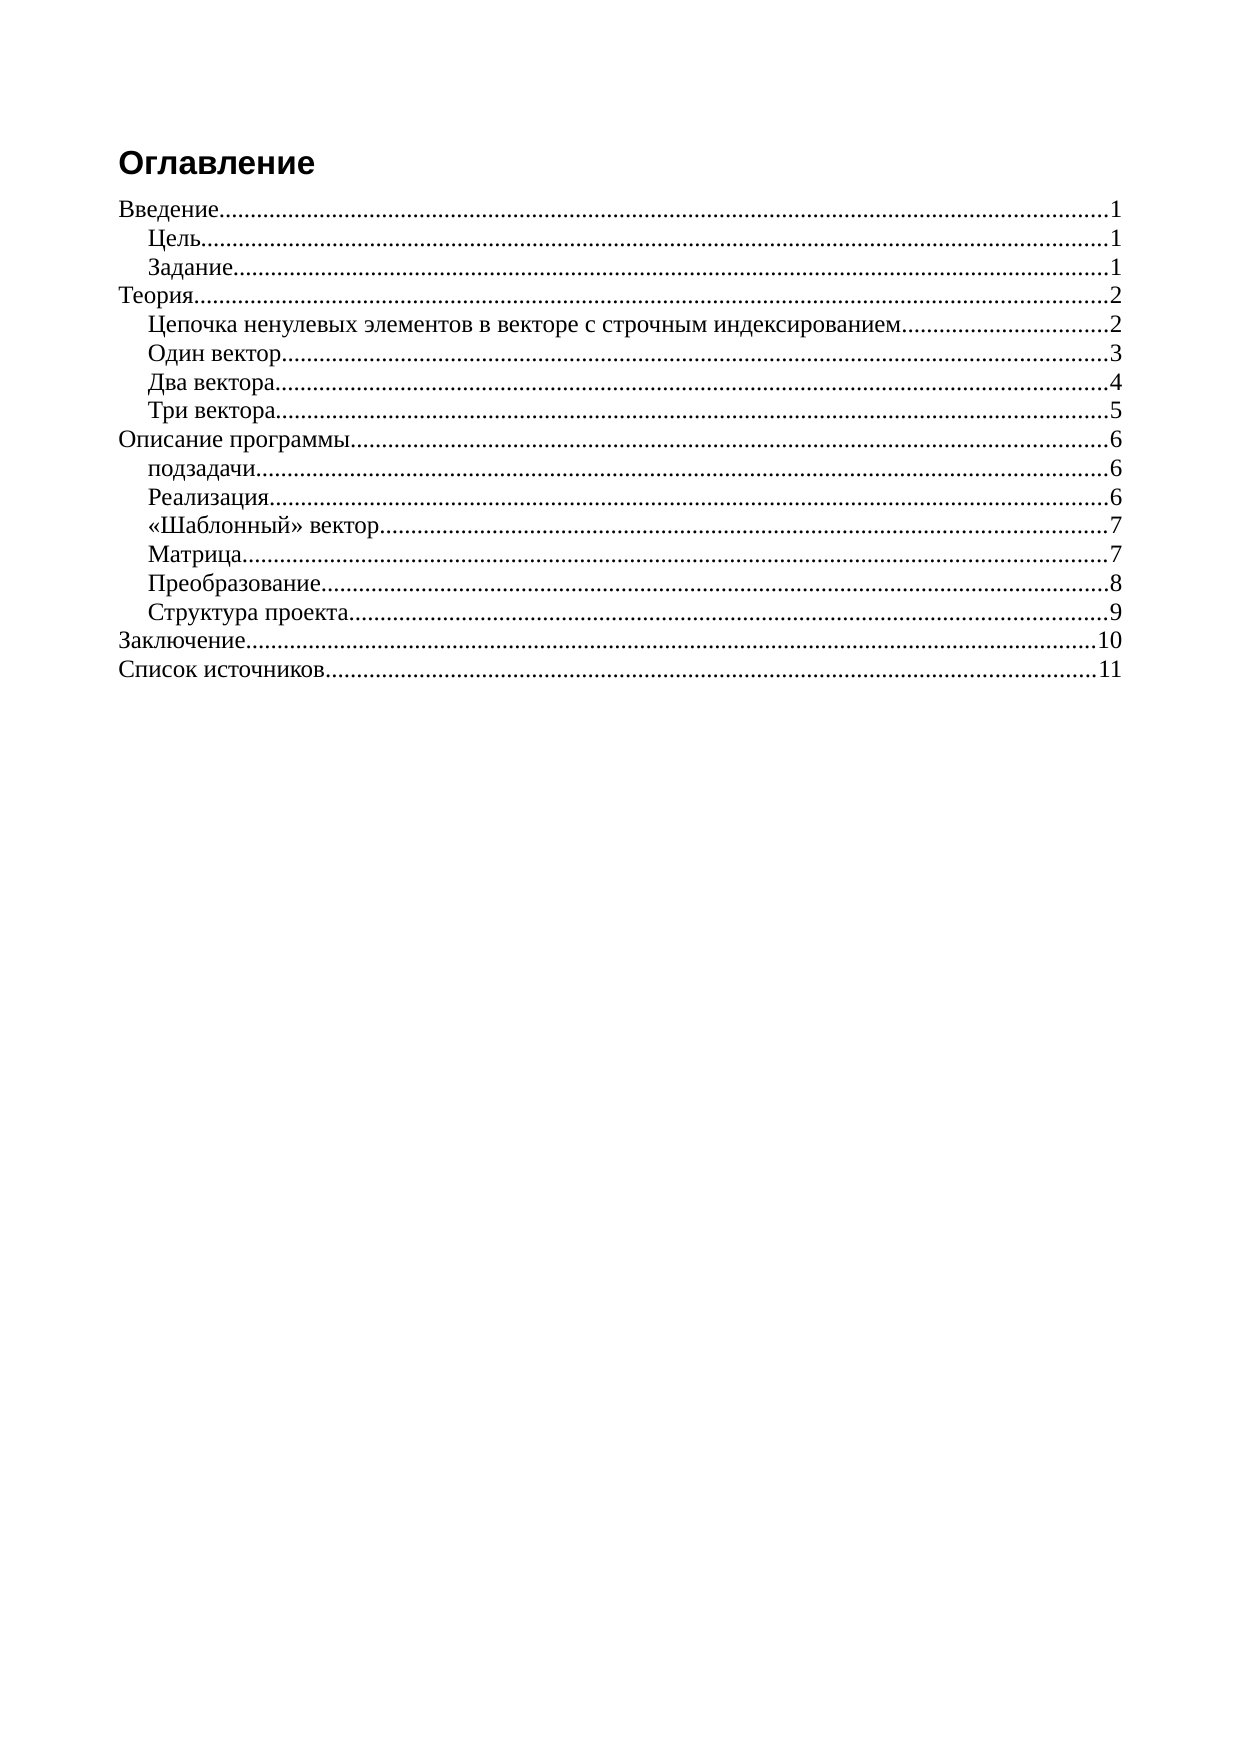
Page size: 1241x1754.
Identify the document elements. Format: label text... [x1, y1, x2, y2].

text Цепочка ненулевых элементов в векторе с строчным индексированием 2 [148, 309, 1122, 338]
text Преобразование 8 [148, 568, 1122, 597]
text Реализация 6 [148, 482, 1122, 510]
subtitle Оглавление [118, 143, 1122, 182]
text Список источников 11 [118, 654, 1122, 683]
text Введение 1 [118, 194, 1122, 223]
text Структура проекта 9 [148, 597, 1122, 625]
text Матрица 7 [148, 539, 1122, 568]
text Описание программы 6 [118, 424, 1122, 453]
text Два вектора 4 [148, 367, 1122, 395]
text Один вектор 3 [148, 338, 1122, 367]
text Задание 1 [148, 252, 1122, 280]
text Теория 2 [118, 280, 1122, 309]
text «Шаблонный» вектор 7 [148, 510, 1122, 539]
text подзадачи 6 [148, 453, 1122, 482]
text Заключение 10 [118, 625, 1122, 654]
text Три вектора 5 [148, 395, 1122, 424]
text Цель 1 [148, 223, 1122, 252]
